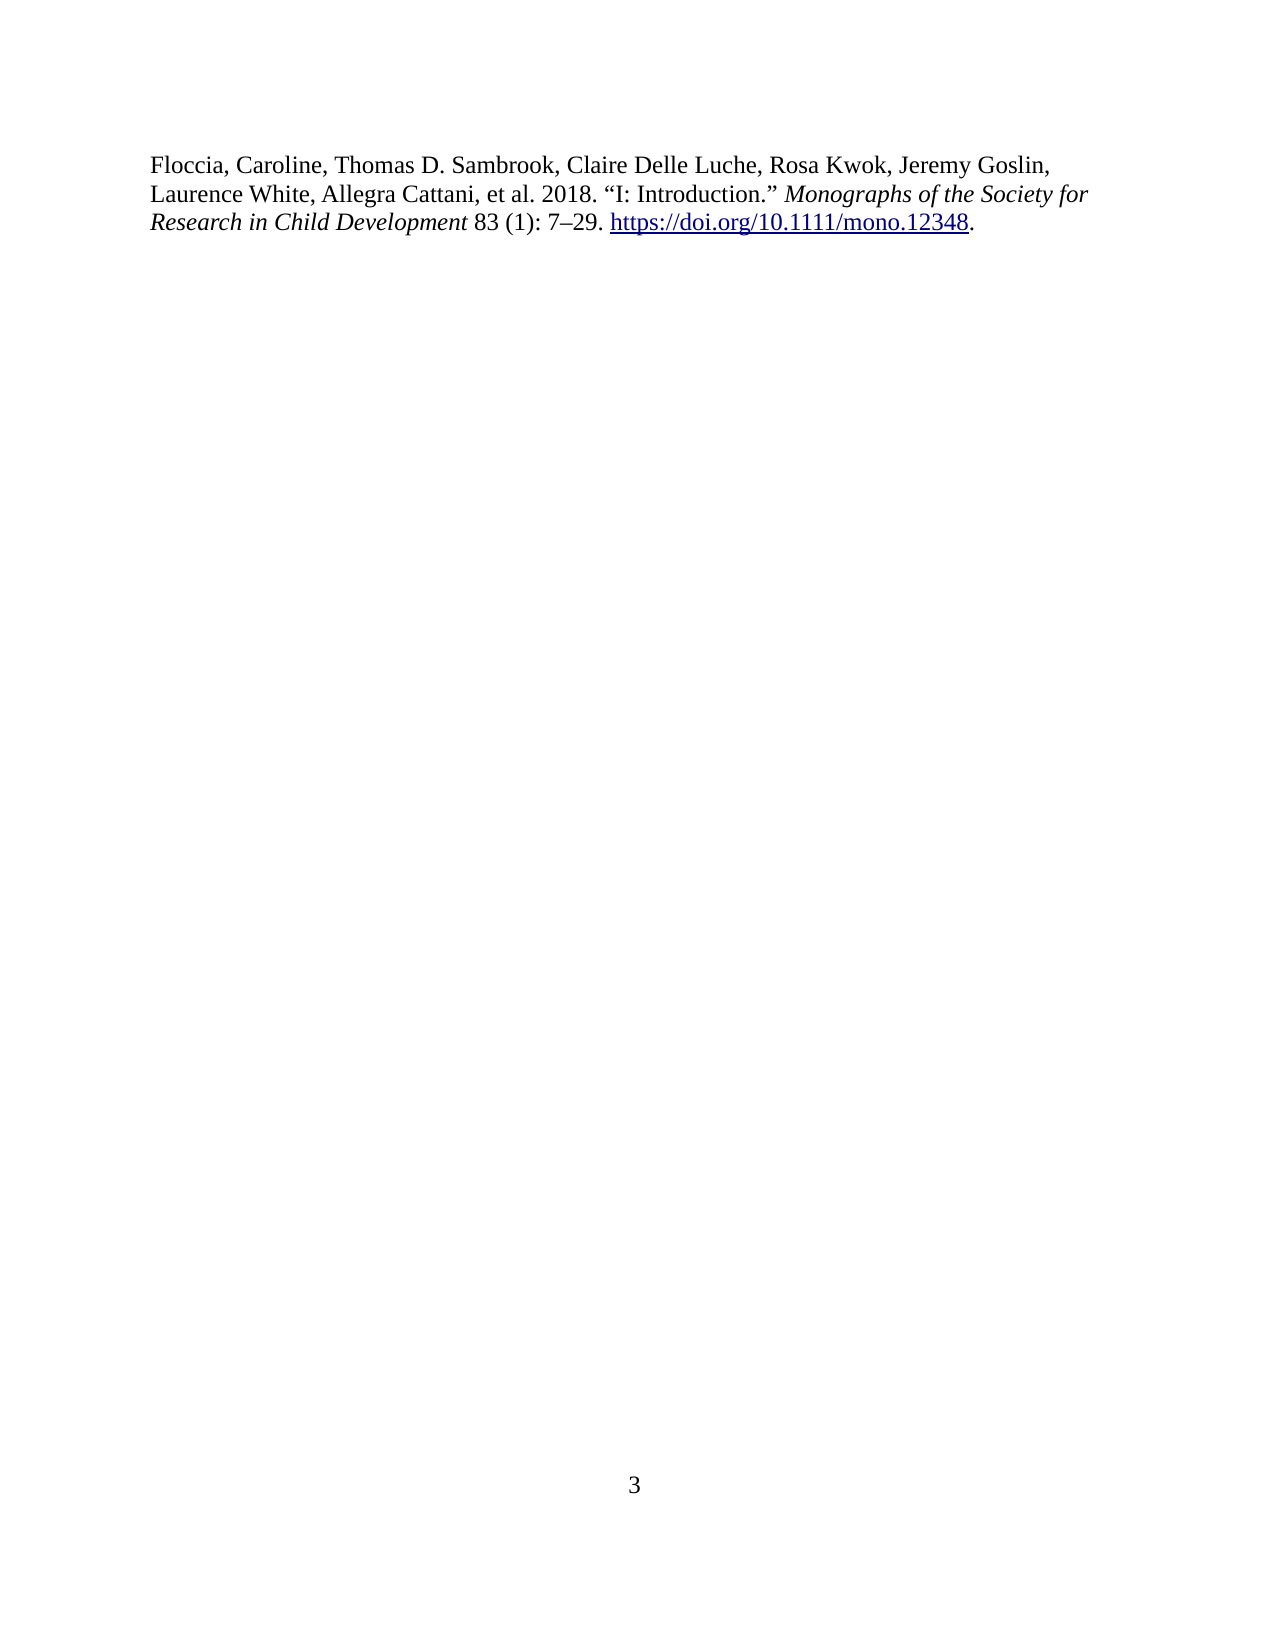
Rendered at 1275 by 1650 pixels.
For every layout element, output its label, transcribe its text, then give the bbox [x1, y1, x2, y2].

text Floccia, Caroline, Thomas D. Sambrook, Claire Delle Luche, Rosa Kwok, Jeremy Goslin, Laurence White, Allegra Cattani, et al. 2018. “I: Introduction.” Monographs of the Society for Research in Child Development 83 (1): 7–29. https://doi.org/10.1111/mono.12348. [150, 150, 1125, 236]
